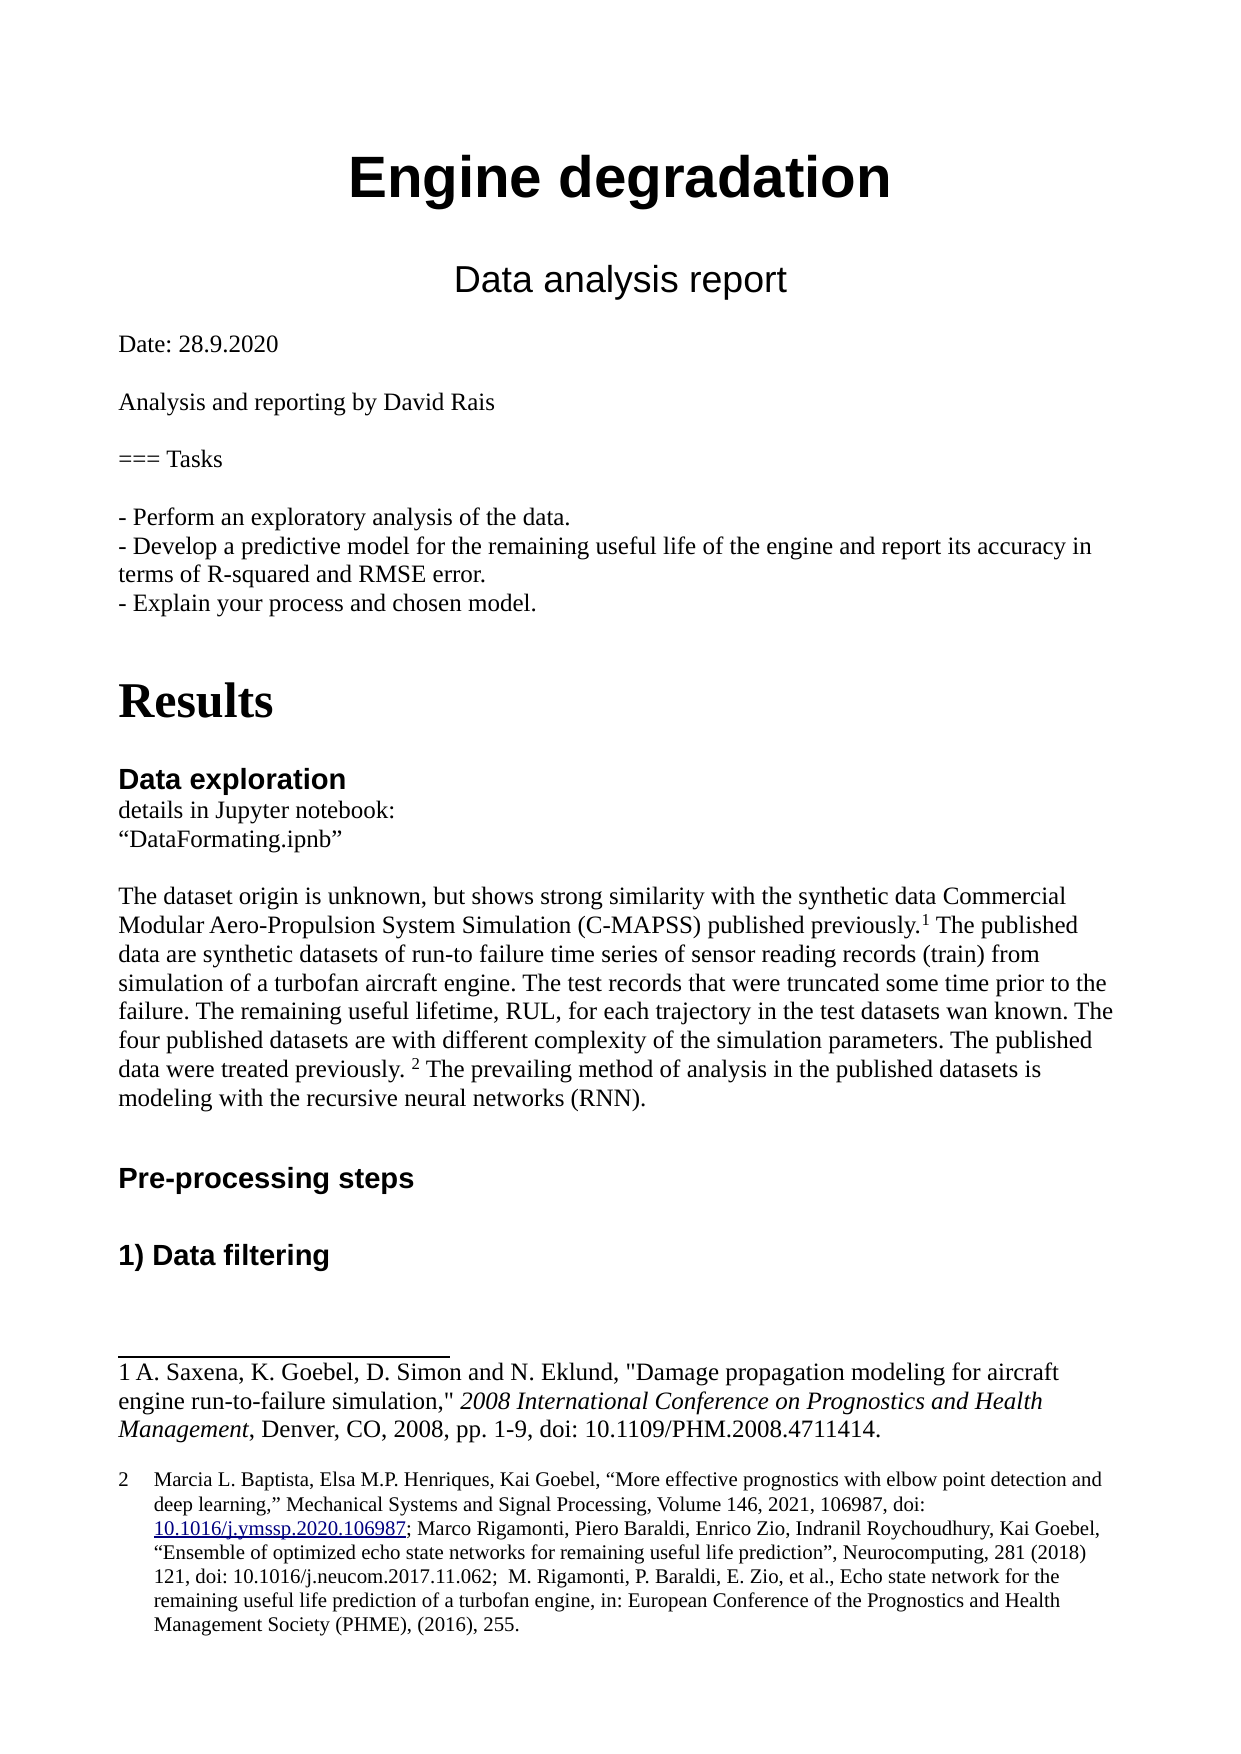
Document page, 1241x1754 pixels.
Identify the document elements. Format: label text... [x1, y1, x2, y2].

subtitle Results [118, 671, 1122, 728]
text The dataset origin is unknown, but shows strong similarity with the synthetic data Commercial [118, 881, 1122, 910]
subtitle Data exploration [118, 762, 1122, 795]
text - Develop a predictive model for the remaining useful life of the engine and report its accuracy in terms of R-squared and RMSE error. [118, 531, 1122, 588]
subtitle Pre-processing steps [118, 1161, 1122, 1194]
subtitle 1) Data filtering [118, 1238, 1122, 1271]
text Analysis and reporting by David Rais [118, 387, 1122, 416]
text - Perform an exploratory analysis of the data. [118, 502, 1122, 531]
text Marcia L. Baptista, Elsa M.P. Henriques, Kai Goebel, “More effective prognostics with elbow point detection and deep learning,” Mechanical Systems and Signal Processing, Volume 146, 2021, 106987, doi: 10.1016/j.ymssp.2020.106987; Marco Rigamonti, Piero Baraldi, Enrico Zio, Indranil Roychoudhury, Kai Goebel, “Ensemble of optimized echo state networks for remaining useful life prediction”, Neurocomputing, 281 (2018) 121, doi: 10.1016/j.neucom.2017.11.062; M. Rigamonti, P. Baraldi, E. Zio, et al., Echo state network for the remaining useful life prediction of a turbofan engine, in: European Conference of the Prognostics and Health Management Society (PHME), (2016), 255. [118, 1467, 1122, 1636]
text A. Saxena, K. Goebel, D. Simon and N. Eklund, "Damage propagation modeling for aircraft engine run-to-failure simulation," 2008 International Conference on Prognostics and Health Management, Denver, CO, 2008, pp. 1-9, doi: 10.1109/PHM.2008.4711414. [118, 1357, 1122, 1443]
text details in Jupyter notebook: [118, 795, 1122, 824]
text - Explain your process and chosen model. [118, 588, 1122, 617]
text Data analysis report [118, 258, 1122, 301]
text Date: 28.9.2020 [118, 329, 1122, 358]
text === Tasks [118, 444, 1122, 473]
text Engine degradation [118, 143, 1122, 210]
text “DataFormating.ipnb” [118, 824, 1122, 853]
text Modular Aero-Propulsion System Simulation (C-MAPSS) published previously. The published data are synthetic datasets of run-to failure time series of sensor reading records (train) from simulation of a turbofan aircraft engine. The test records that were truncated some time prior to the failure. The remaining useful lifetime, RUL, for each trajectory in the test datasets wan known. The four published datasets are with different complexity of the simulation parameters. The published data were treated previously. The prevailing method of analysis in the published datasets is modeling with the recursive neural networks (RNN). [118, 910, 1122, 1111]
